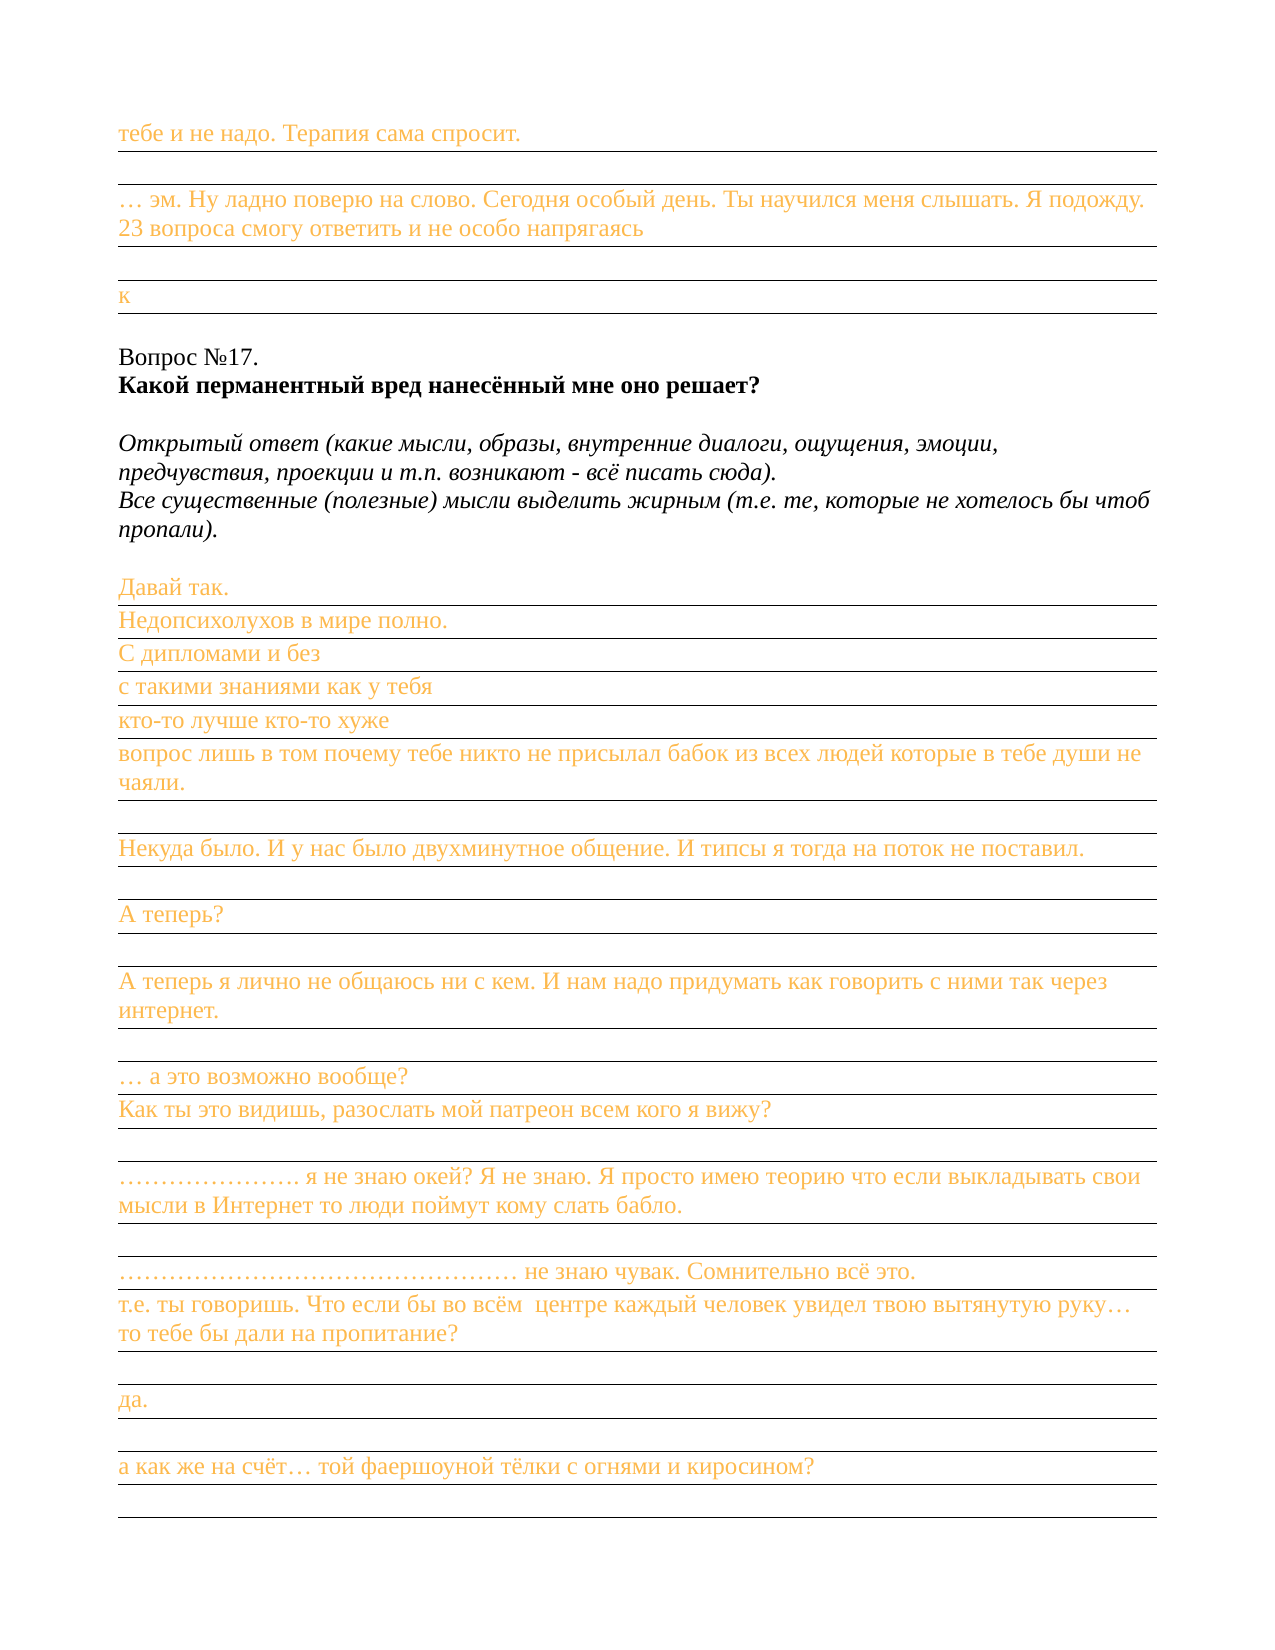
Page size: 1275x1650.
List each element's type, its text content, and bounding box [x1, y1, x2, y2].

text вопрос лишь в том почему тебе никто не присылал бабок из всех людей которые в тебе души не чаяли. [118, 739, 1157, 800]
text А теперь я лично не общаюсь ни с кем. И нам надо придумать как говорить с ними так через интернет. [118, 967, 1157, 1028]
text С дипломами и без [118, 639, 1157, 671]
text а как же на счёт… той фаершоуной тёлки с огнями и киросином? [118, 1452, 1157, 1484]
text А теперь? [118, 900, 1157, 933]
text тебе и не надо. Терапия сама спросит. [118, 118, 1157, 151]
text кто-то лучше кто-то хуже [118, 706, 1157, 738]
text Некуда было. И у нас было двухминутное общение. И типсы я тогда на поток не поставил. [118, 834, 1157, 866]
text Вопрос №17. [118, 342, 1157, 371]
text …………………. я не знаю окей? Я не знаю. Я просто имею теорию что если выкладывать свои мысли в Интернет то люди поймут кому слать бабло. [118, 1162, 1157, 1223]
text … а это возможно вообще? [118, 1062, 1157, 1094]
text Какой перманентный вред нанесённый мне оно решает? [118, 371, 1157, 399]
text к [118, 281, 1157, 313]
text Открытый ответ (какие мысли, образы, внутренние диалоги, ощущения, эмоции, предчувствия, проекции и т.п. возникают - всё писать сюда). [118, 428, 1157, 486]
text ………………………………………… не знаю чувак. Сомнительно всё это. [118, 1257, 1157, 1289]
text Все существенные (полезные) мысли выделить жирным (т.е. те, которые не хотелось бы чтоб пропали). [118, 486, 1157, 543]
text т.е. ты говоришь. Что если бы во всём центре каждый человек увидел твою вытянутую руку… то тебе бы дали на пропитание? [118, 1290, 1157, 1351]
text с такими знаниями как у тебя [118, 672, 1157, 705]
text Недопсихолухов в мире полно. [118, 606, 1157, 638]
text Как ты это видишь, разослать мой патреон всем кого я вижу? [118, 1095, 1157, 1128]
text да. [118, 1385, 1157, 1418]
text Давай так. [118, 572, 1157, 605]
text … эм. Ну ладно поверю на слово. Сегодня особый день. Ты научился меня слышать. Я подожду. 23 вопроса смогу ответить и не особо напрягаясь [118, 185, 1157, 246]
